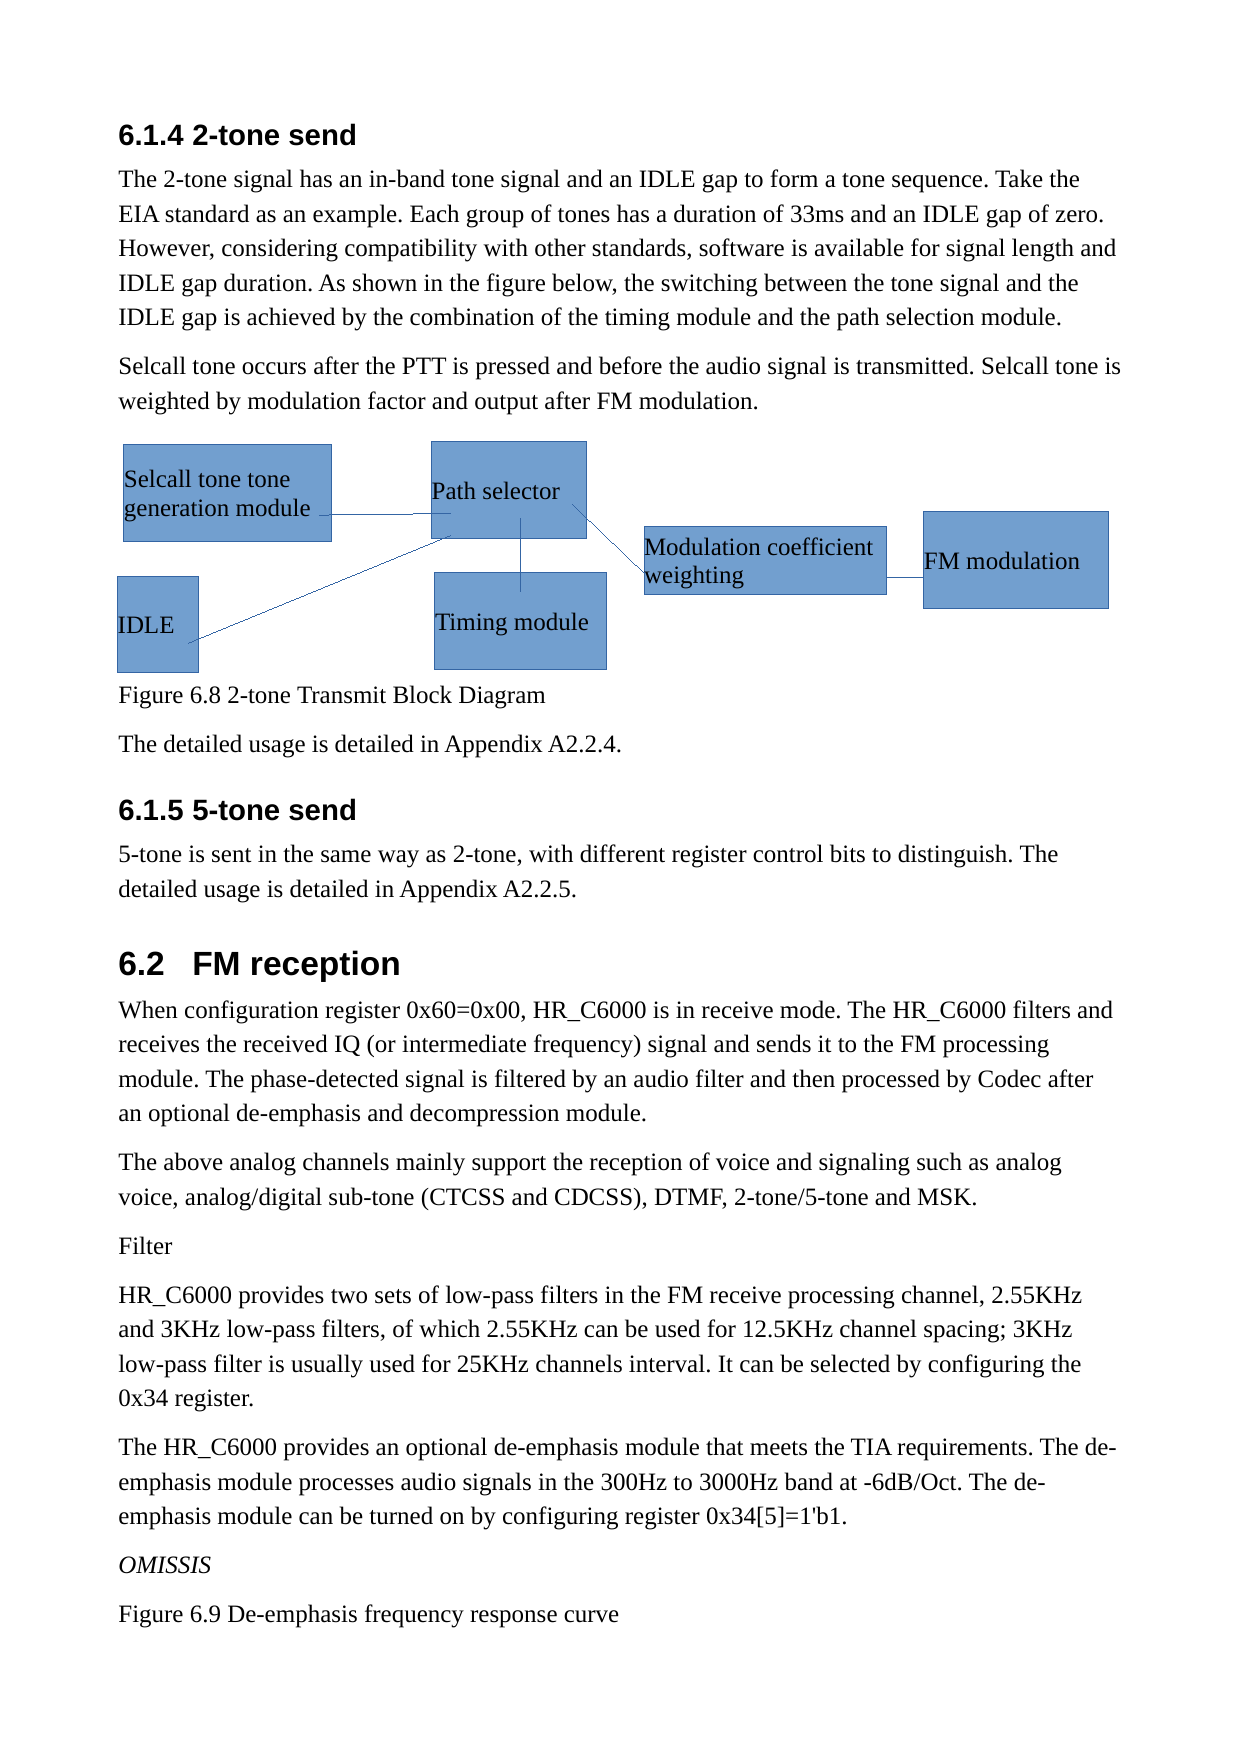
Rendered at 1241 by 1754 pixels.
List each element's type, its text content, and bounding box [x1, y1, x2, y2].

text The above analog channels mainly support the reception of voice and signaling such as analog voice, analog/digital sub-tone (CTCSS and CDCSS), DTMF, 2-tone/5-tone and MSK. [118, 1147, 1122, 1210]
text The HR_C6000 provides an optional de-emphasis module that meets the TIA requirements. The de-emphasis module processes audio signals in the 300Hz to 3000Hz band at -6dB/Oct. The de-emphasis module can be turned on by configuring register 0x34[5]=1'b1. [118, 1432, 1122, 1530]
text Figure 6.8 2-tone Transmit Block Diagram [118, 680, 1122, 709]
text OMISSIS [118, 1550, 1122, 1579]
subtitle FM reception [118, 943, 1122, 982]
text Selcall tone occurs after the PTT is pressed and before the audio signal is transmitted. Selcall tone is weighted by modulation factor and output after FM modulation. [118, 351, 1122, 414]
text Filter [118, 1231, 1122, 1259]
text HR_C6000 provides two sets of low-pass filters in the FM receive processing channel, 2.55KHz and 3KHz low-pass filters, of which 2.55KHz can be used for 12.5KHz channel spacing; 3KHz low-pass filter is usually used for 25KHz channels interval. It can be selected by configuring the 0x34 register. [118, 1280, 1122, 1412]
subtitle 2-tone send [118, 118, 1122, 152]
subtitle 5-tone send [118, 793, 1122, 827]
text 5-tone is sent in the same way as 2-tone, with different register control bits to distinguish. The detailed usage is detailed in Appendix A2.2.5. [118, 839, 1122, 902]
text When configuration register 0x60=0x00, HR_C6000 is in receive mode. The HR_C6000 filters and receives the received IQ (or intermediate frequency) signal and sends it to the FM processing module. The phase-detected signal is filtered by an audio filter and then processed by Codec after an optional de-emphasis and decompression module. [118, 995, 1122, 1127]
text The 2-tone signal has an in-band tone signal and an IDLE gap to form a tone sequence. Take the EIA standard as an example. Each group of tones has a duration of 33ms and an IDLE gap of zero. However, considering compatibility with other standards, software is available for signal length and IDLE gap duration. As shown in the figure below, the switching between the tone signal and the IDLE gap is achieved by the combination of the timing module and the path selection module. [118, 164, 1122, 331]
text The detailed usage is detailed in Appendix A2.2.4. [118, 729, 1122, 758]
text Figure 6.9 De-emphasis frequency response curve [118, 1599, 1122, 1628]
